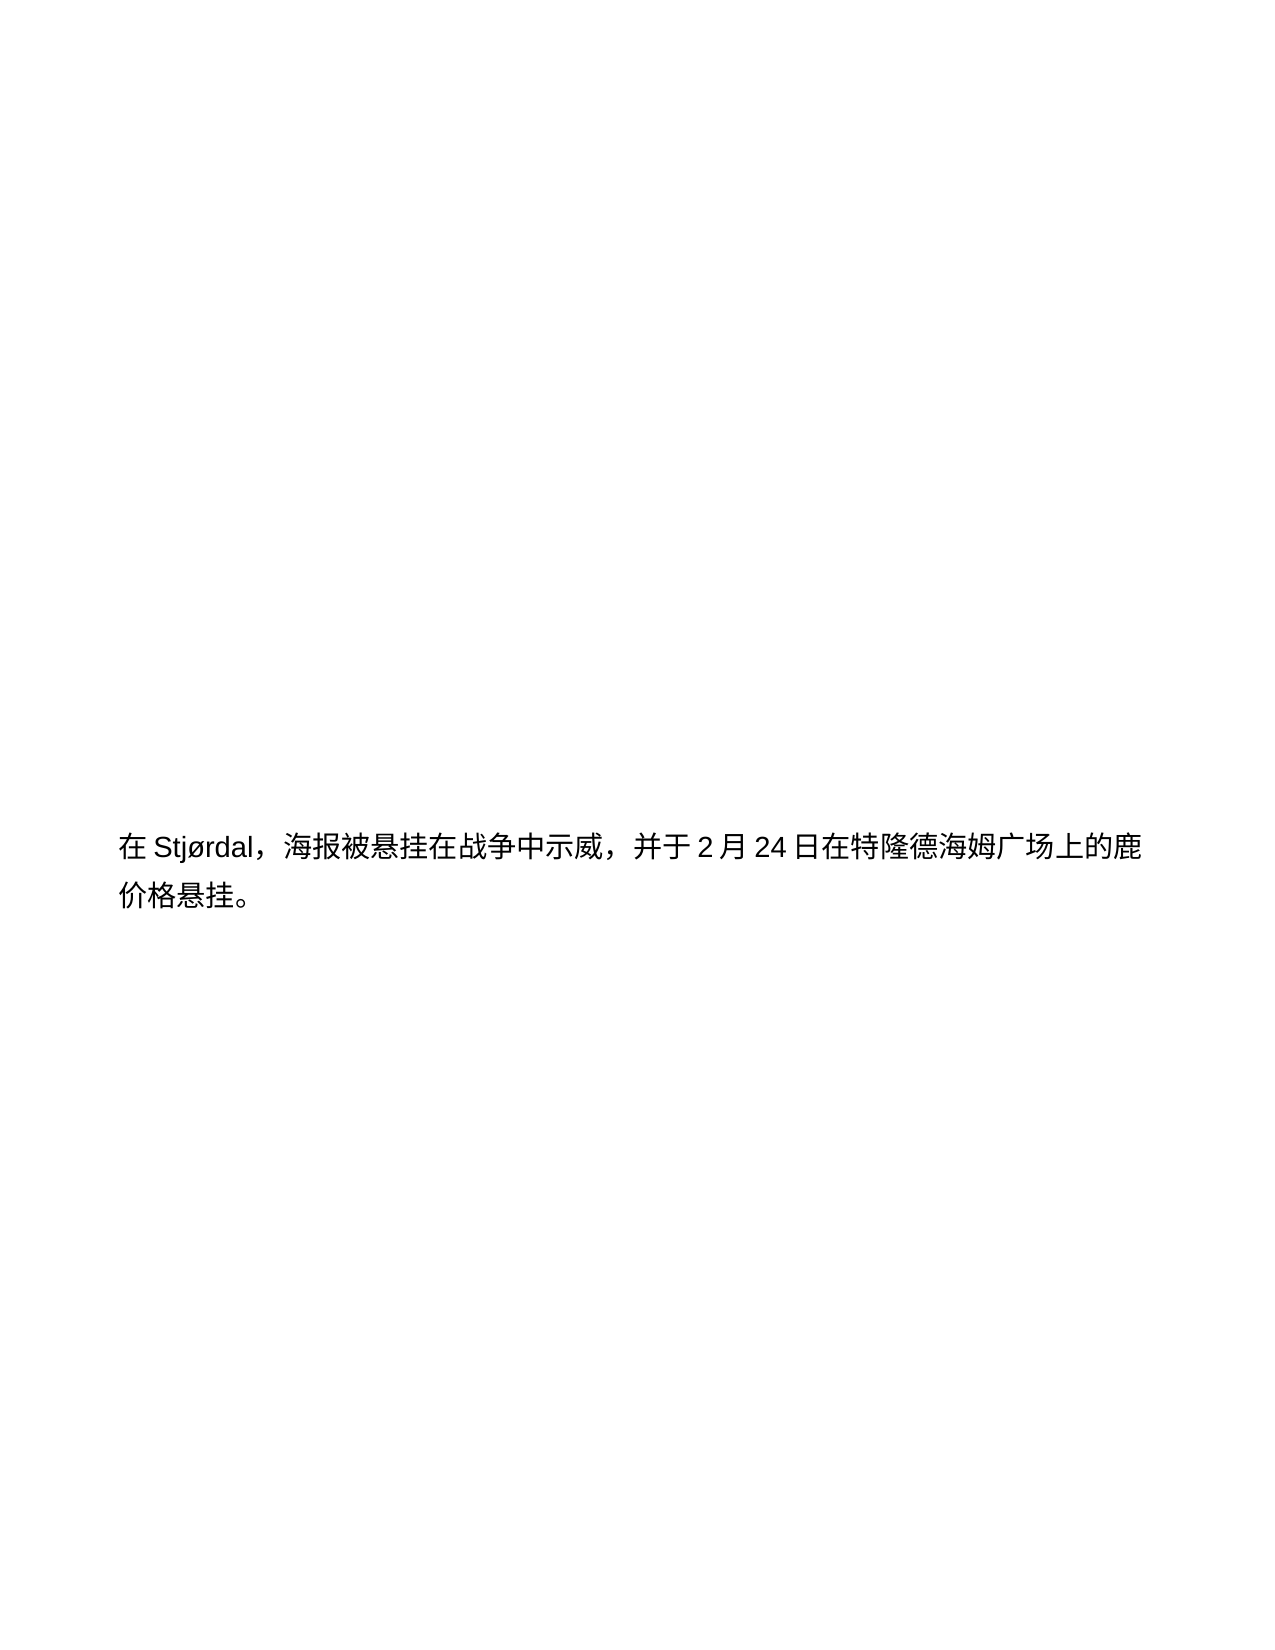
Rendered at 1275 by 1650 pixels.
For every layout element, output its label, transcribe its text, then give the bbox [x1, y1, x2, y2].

text 在Stjørdal，海报被悬挂在战争中示威，并于2月24日在特隆德海姆广场上的鹿价格悬挂。 [118, 118, 1157, 914]
